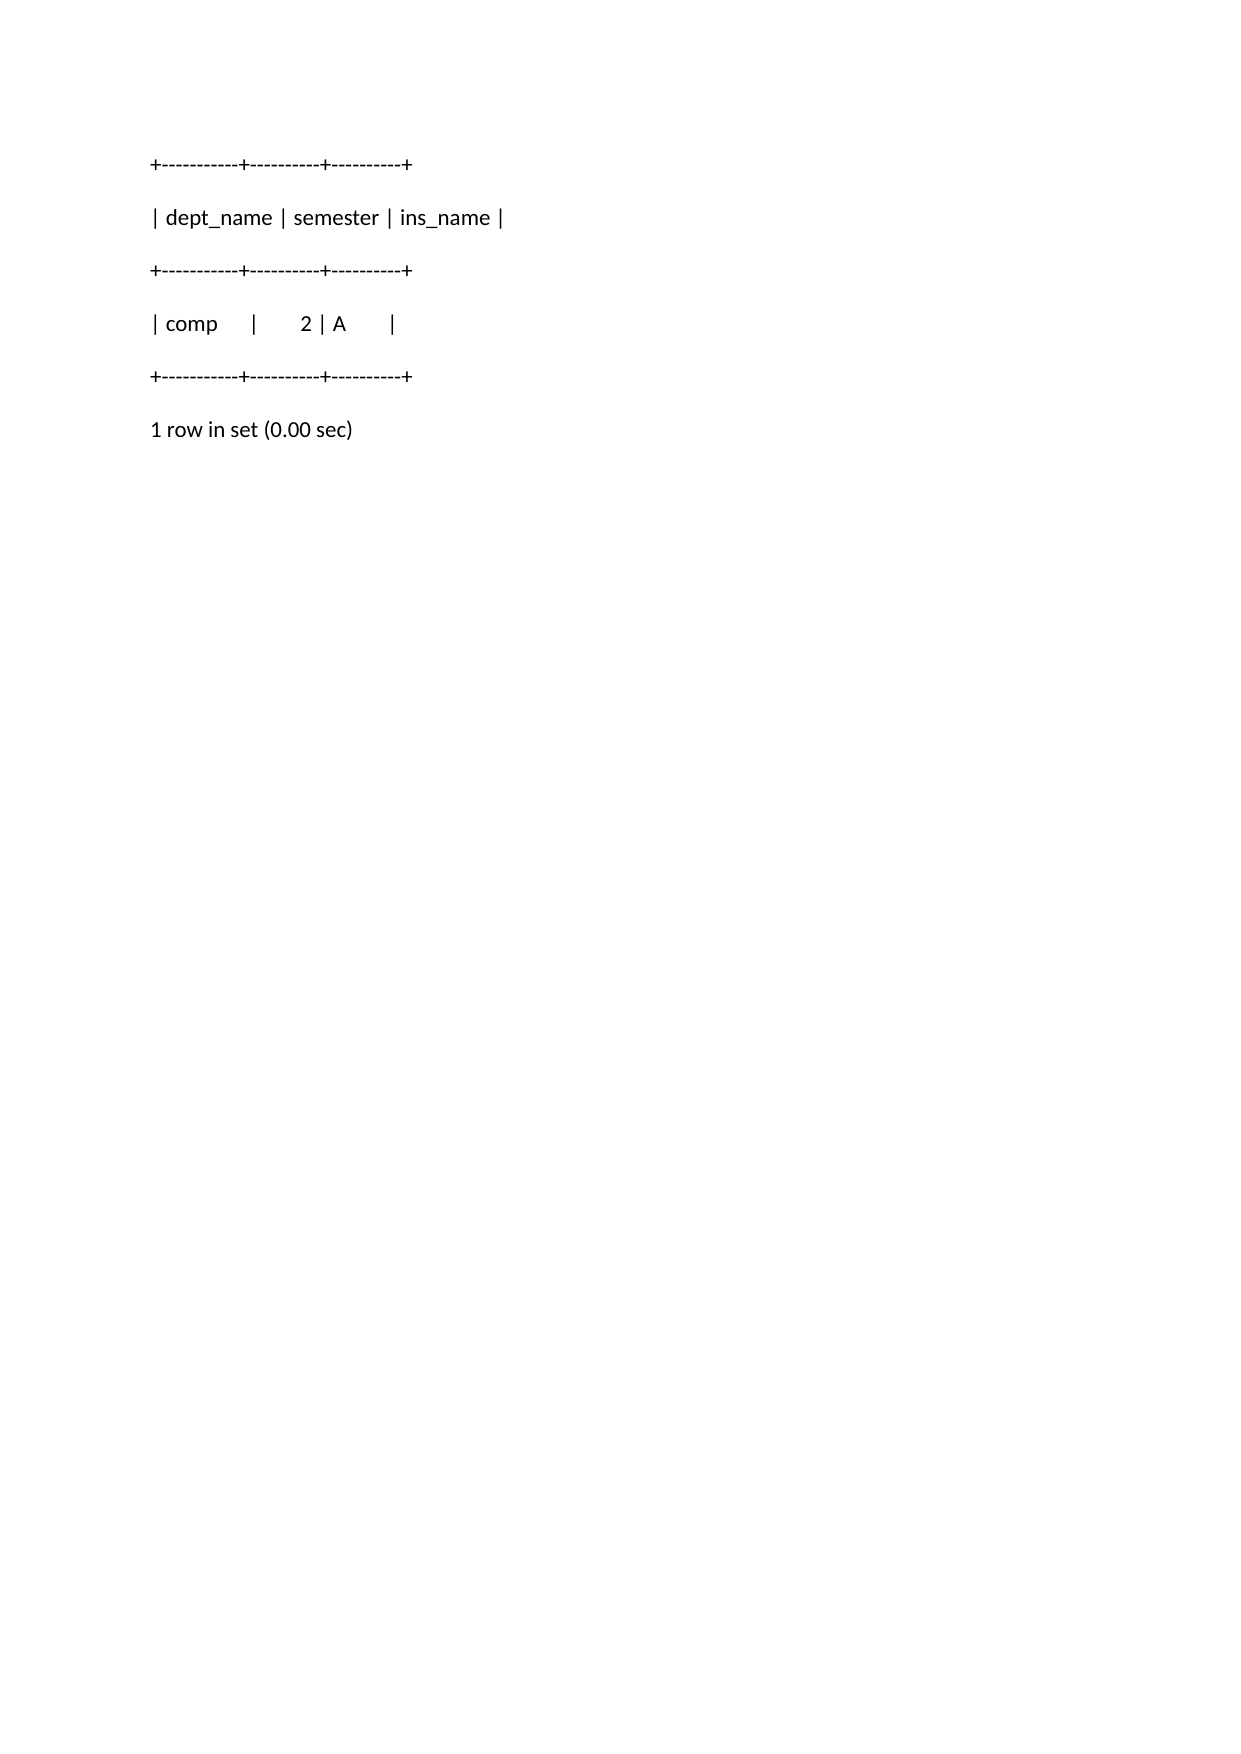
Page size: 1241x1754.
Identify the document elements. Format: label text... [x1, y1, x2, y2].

text | dept_name | semester | ins_name | [150, 203, 1090, 231]
text | comp | 2 | A | [150, 309, 1090, 337]
text +-----------+----------+----------+ [150, 256, 1090, 284]
text +-----------+----------+----------+ [150, 362, 1090, 390]
text 1 row in set (0.00 sec) [150, 415, 1090, 443]
text +-----------+----------+----------+ [150, 150, 1090, 178]
